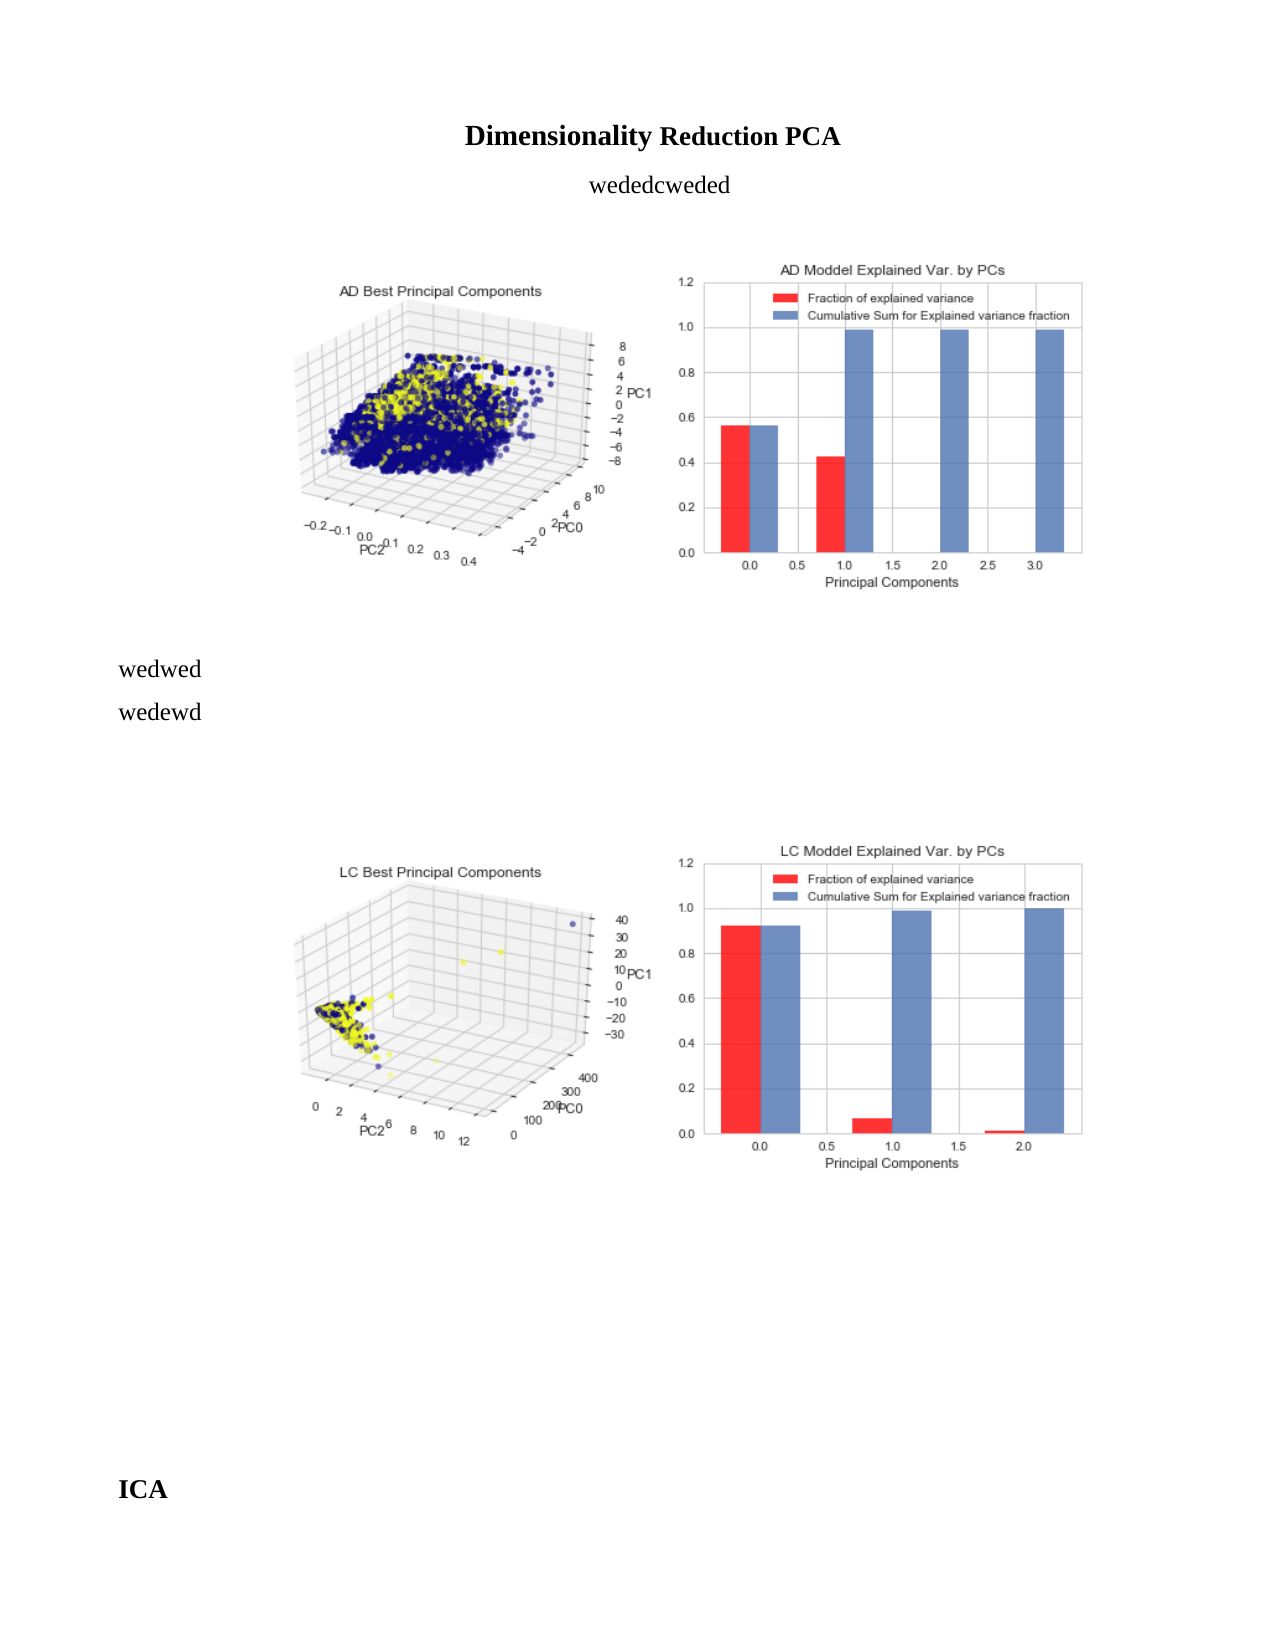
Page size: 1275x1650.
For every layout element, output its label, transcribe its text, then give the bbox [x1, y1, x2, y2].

text wedewd [118, 697, 1187, 726]
text wedwed [118, 654, 1187, 682]
picture [118, 820, 1188, 1178]
text ICA [118, 1473, 1187, 1504]
text Dimensionality Reduction PCA [118, 118, 1187, 152]
picture [118, 239, 1188, 597]
text wededcweded [118, 168, 1187, 199]
